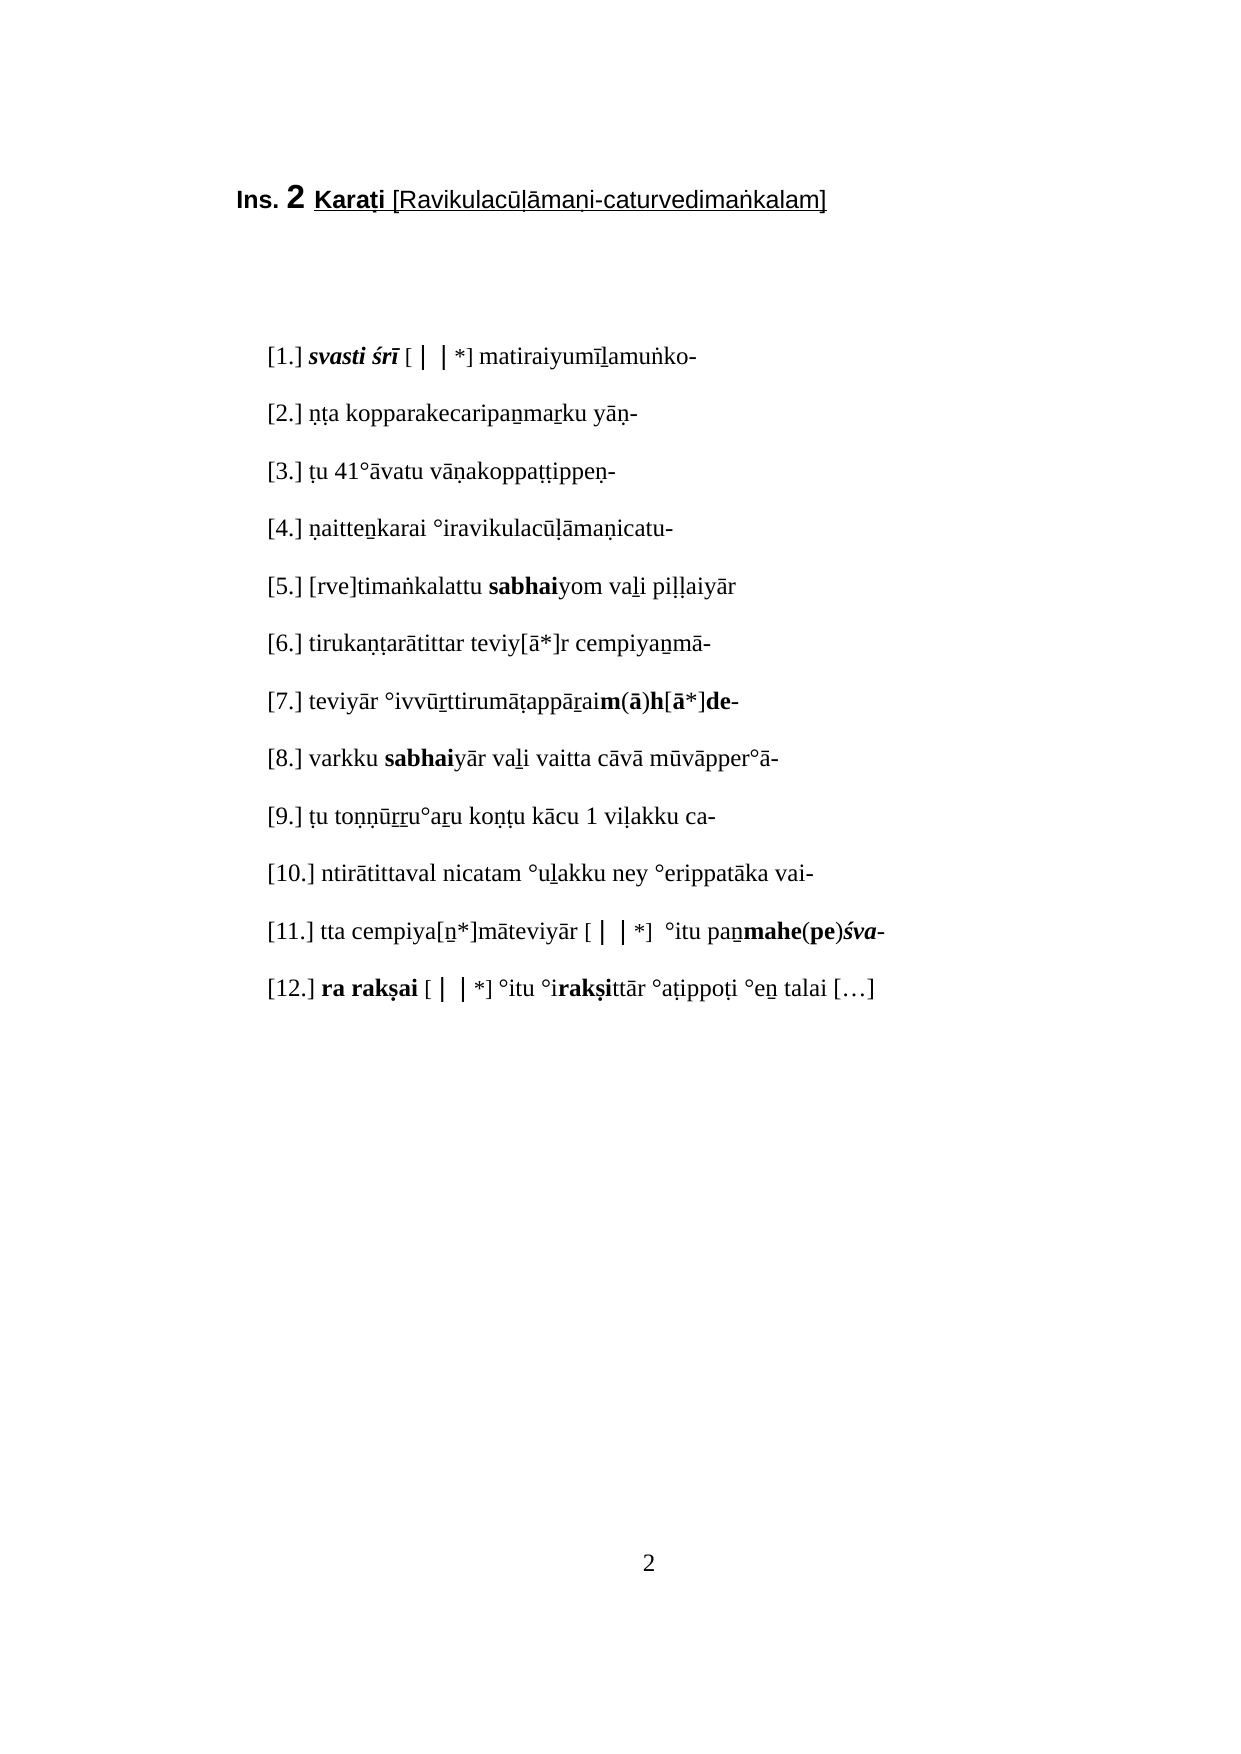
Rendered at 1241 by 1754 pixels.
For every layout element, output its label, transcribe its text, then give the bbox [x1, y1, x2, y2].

subtitle Ins. 2 Karaṭi [Ravikulacūḷāmaṇi-caturvedimaṅkalam] [236, 177, 1061, 216]
text [6.] tirukaṇṭarātittar teviy[ā*]r cempiyaṉmā- [267, 628, 1061, 657]
text [1.] svasti śrī [❘❘*] matiraiyumīḻamuṅko- [267, 341, 1061, 369]
text [8.] varkku sabhaiyār vaḻi vaitta cāvā mūvāpper°ā- [267, 743, 1061, 772]
text [11.] tta cempiya[ṉ*]māteviyār [❘❘*] °itu paṉmahe(pe)śva- [267, 916, 1061, 944]
text [12.] ra rakṣai [❘❘*] °itu °irakṣittār °aṭippoṭi °eṉ talai […] [267, 973, 1061, 1002]
text [9.] ṭu toṇṇūṟṟu°aṟu koṇṭu kācu 1 viḷakku ca- [267, 801, 1061, 829]
text [2.] ṇṭa kopparakecaripaṉmaṟku yāṇ- [267, 398, 1061, 427]
text [10.] ntirātittaval nicatam °uḻakku ney °erippatāka vai- [267, 858, 1061, 887]
text [5.] [rve]timaṅkalattu sabhaiyom vaḻi piḷḷaiyār [267, 571, 1061, 599]
text [3.] ṭu 41°āvatu vāṇakoppaṭṭippeṇ- [267, 456, 1061, 484]
text [7.] teviyār °ivvūṟttirumāṭappāṟaim(ā)h[ā*]de- [267, 686, 1061, 714]
text [4.] ṇaitteṉkarai °iravikulacūḷāmaṇicatu- [267, 513, 1061, 542]
